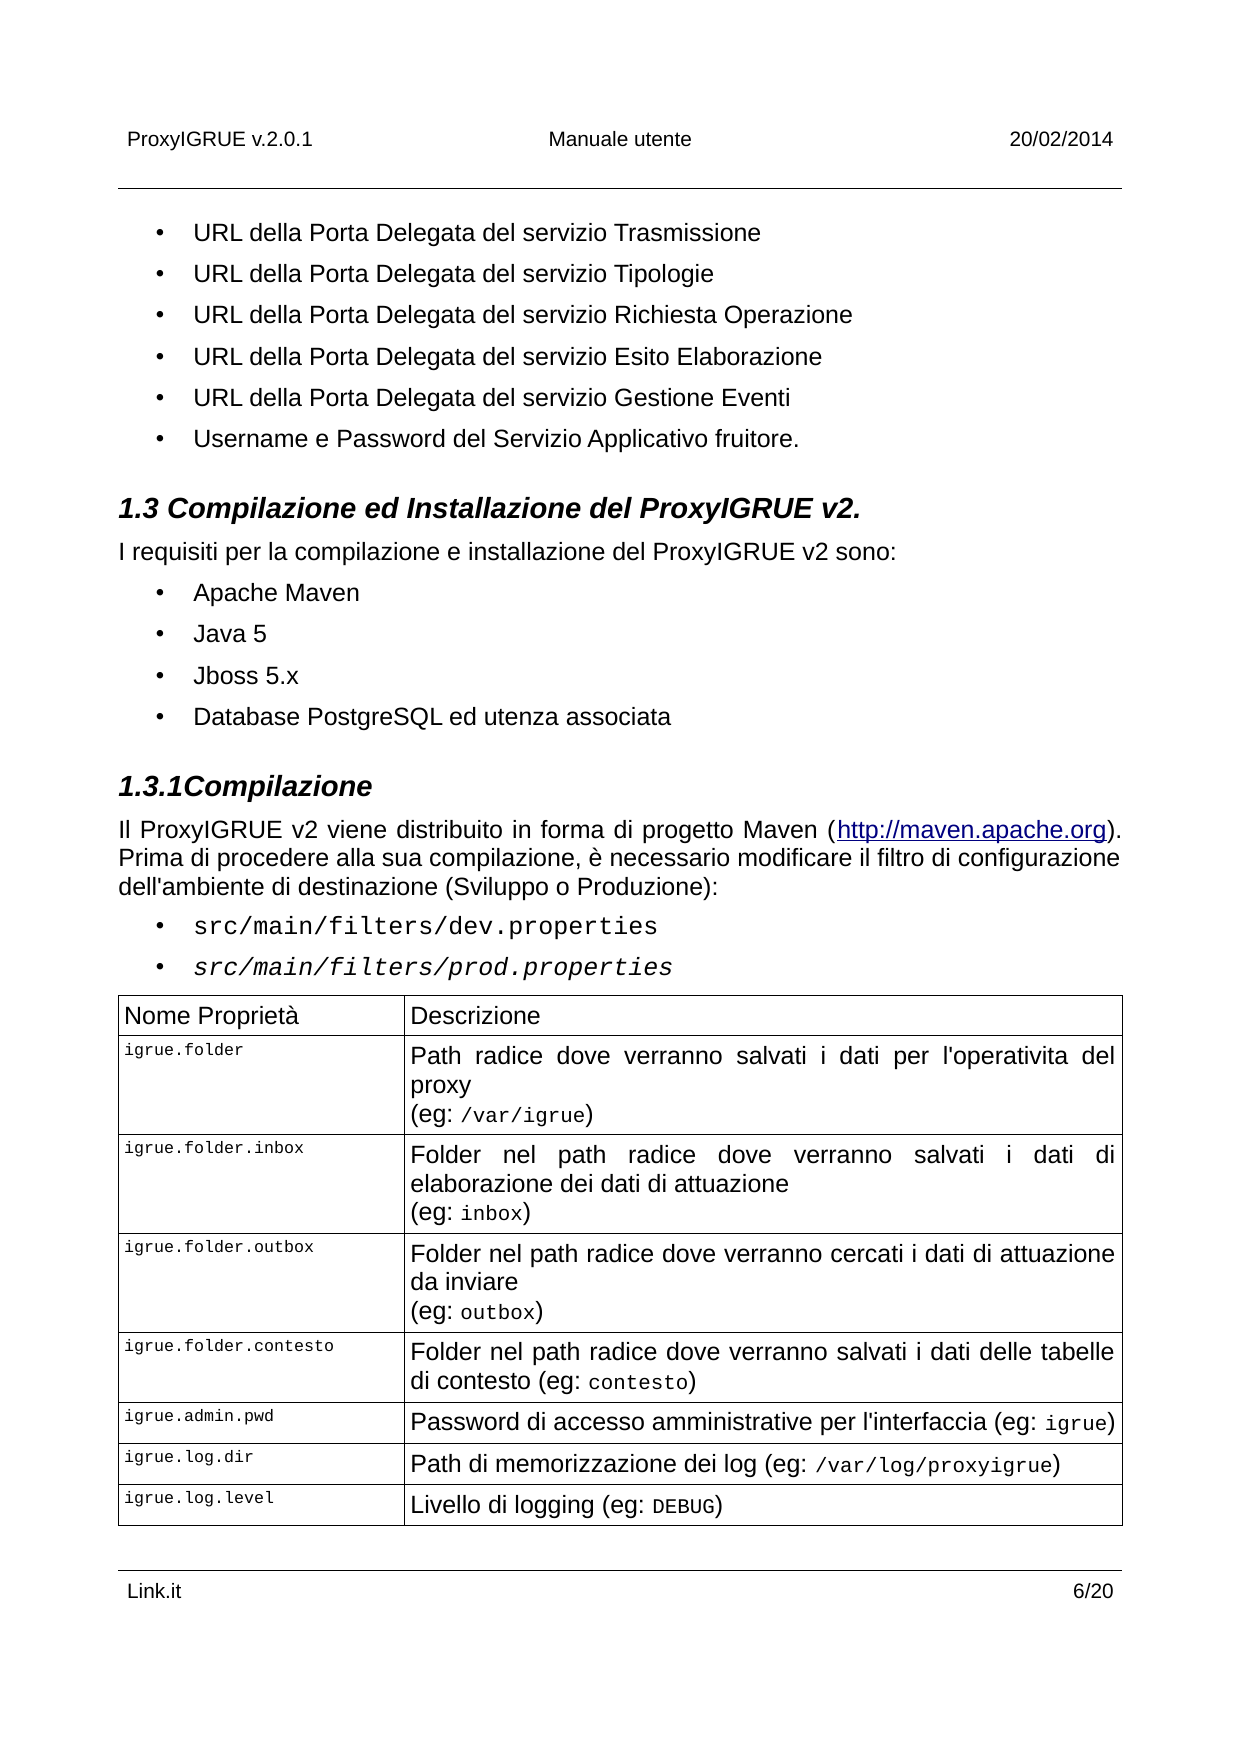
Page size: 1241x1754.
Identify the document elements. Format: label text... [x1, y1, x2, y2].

table_cell Livello di logging (eg: DEBUG) [405, 1485, 1122, 1525]
list URL della Porta Delegata del servizio Gestione Eventi [156, 383, 1122, 412]
list Apache Maven [156, 578, 1122, 607]
table_cell Folder nel path radice dove verranno salvati i dati di elaborazione dei dati di attuazione (eg: inbox) [405, 1135, 1122, 1233]
list Jboss 5.x [156, 661, 1122, 690]
table_cell igrue.folder.contesto [119, 1333, 404, 1402]
table_header Descrizione [405, 996, 1122, 1035]
list URL della Porta Delegata del servizio Tipologie [156, 259, 1122, 288]
list src/main/filters/dev.properties [156, 913, 1122, 942]
table_cell Path di memorizzazione dei log (eg: /var/log/proxyigrue) [405, 1444, 1122, 1484]
table_cell igrue.log.level [119, 1485, 404, 1525]
list URL della Porta Delegata del servizio Esito Elaborazione [156, 342, 1122, 371]
table_cell igrue.folder.inbox [119, 1135, 404, 1233]
list Java 5 [156, 619, 1122, 648]
list URL della Porta Delegata del servizio Richiesta Operazione [156, 300, 1122, 329]
subtitle Compilazione ed Installazione del ProxyIGRUE v2. [118, 491, 1122, 524]
list Username e Password del Servizio Applicativo fruitore. [156, 424, 1122, 453]
table_cell Folder nel path radice dove verranno cercati i dati di attuazione da inviare (eg: outbox) [405, 1234, 1122, 1332]
table_cell Path radice dove verranno salvati i dati per l'operativita del proxy (eg: /var/igrue) [405, 1036, 1122, 1134]
table_cell igrue.folder [119, 1036, 404, 1134]
table_cell igrue.log.dir [119, 1444, 404, 1484]
list src/main/filters/prod.properties [156, 954, 1122, 982]
table_header Nome Proprietà [119, 996, 404, 1035]
text I requisiti per la compilazione e installazione del ProxyIGRUE v2 sono: [118, 537, 1122, 566]
list URL della Porta Delegata del servizio Trasmissione [156, 218, 1122, 247]
list Database PostgreSQL ed utenza associata [156, 702, 1122, 731]
text Il ProxyIGRUE v2 viene distribuito in forma di progetto Maven (http://maven.apache.org). Prima di procedere alla sua compilazione, è necessario modificare il filtro di configurazione dell'ambiente di destinazione (Sviluppo o Produzione): [118, 814, 1122, 901]
table_cell igrue.admin.pwd [119, 1403, 404, 1443]
table_cell Password di accesso amministrative per l'interfaccia (eg: igrue) [405, 1403, 1122, 1443]
table_cell igrue.folder.outbox [119, 1234, 404, 1332]
table_cell Folder nel path radice dove verranno salvati i dati delle tabelle di contesto (eg: contesto) [405, 1333, 1122, 1402]
subtitle Compilazione [118, 768, 1122, 802]
